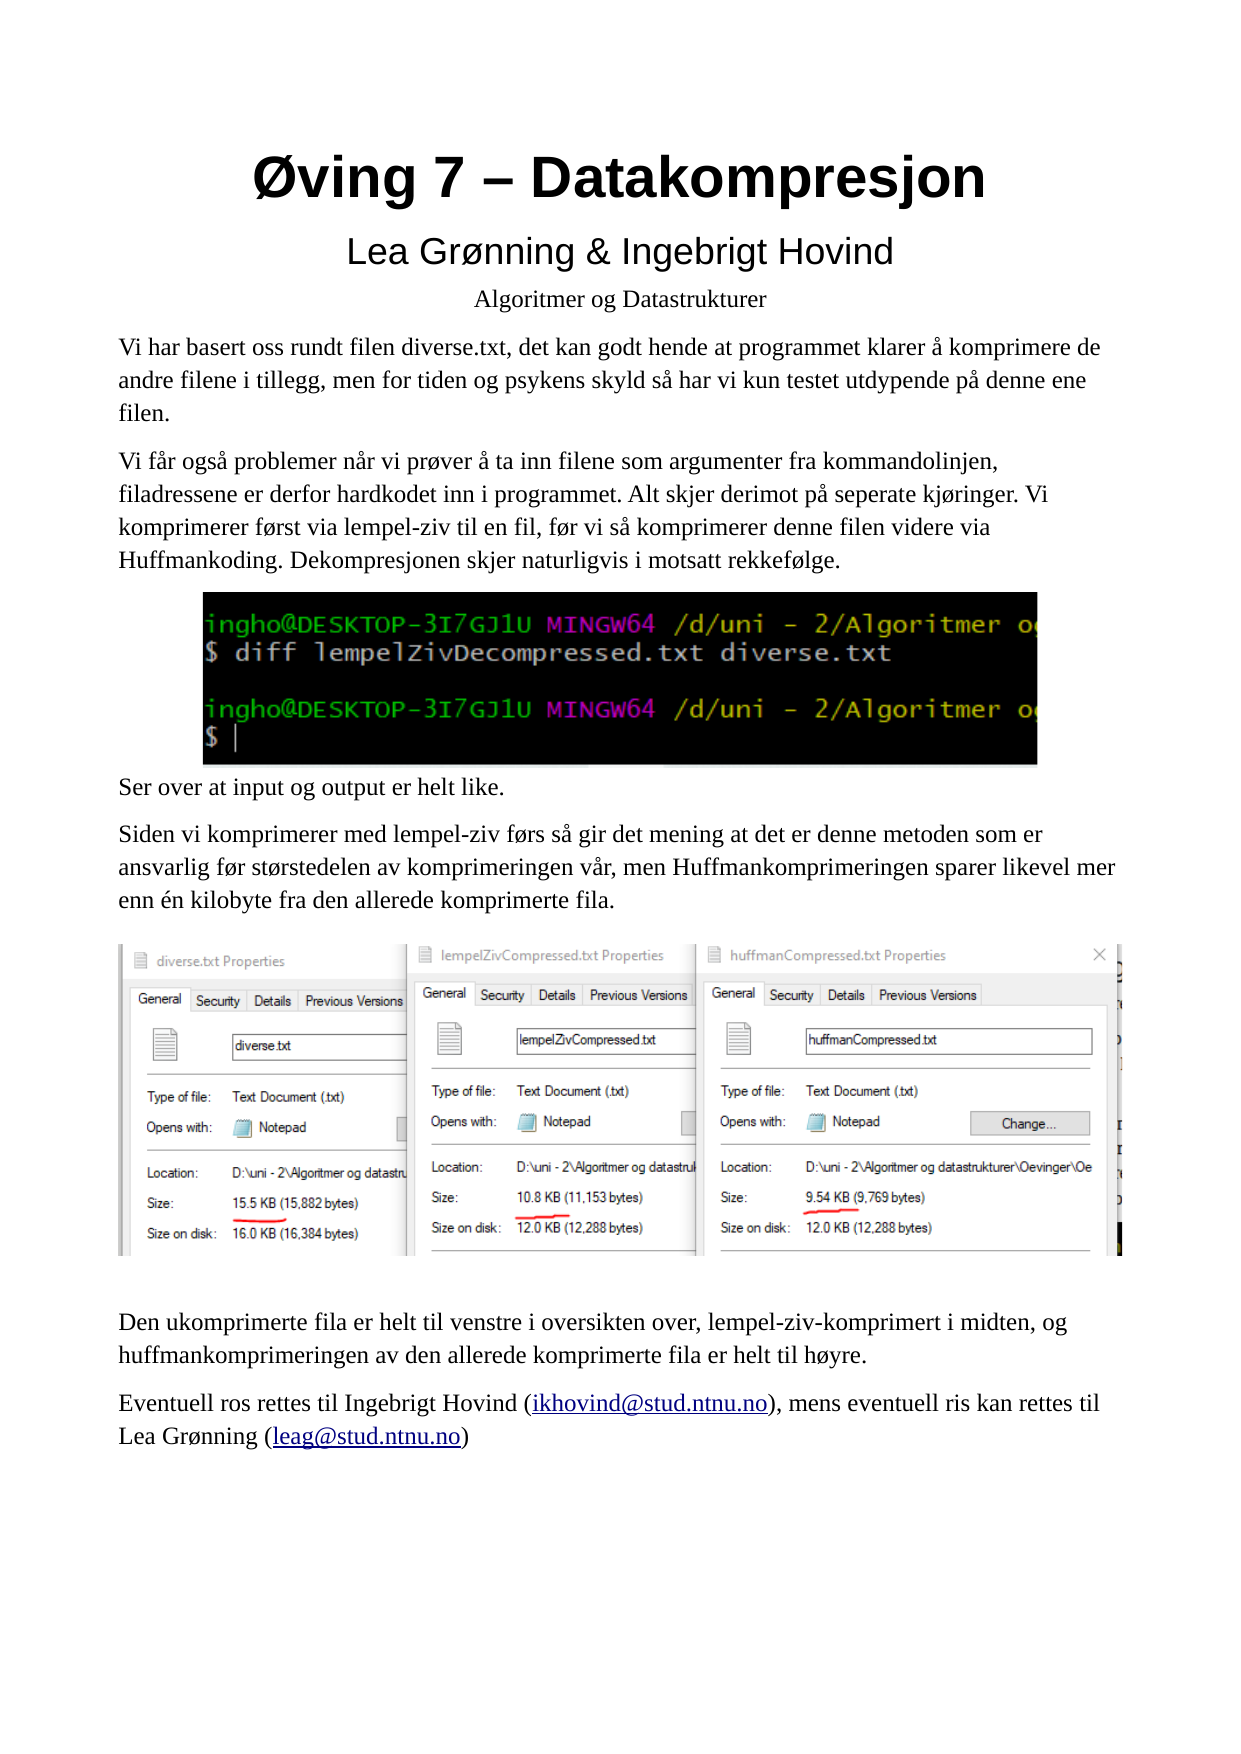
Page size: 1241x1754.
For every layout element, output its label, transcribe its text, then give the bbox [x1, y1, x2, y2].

text Den ukomprimerte fila er helt til venstre i oversikten over, lempel-ziv-komprimert i midten, og huffmankomprimeringen av den allerede komprimerte fila er helt til høyre. [118, 1307, 1122, 1369]
text Eventuell ros rettes til Ingebrigt Hovind (ikhovind@stud.ntnu.no), mens eventuell ris kan rettes til Lea Grønning (leag@stud.ntnu.no) [118, 1388, 1122, 1450]
title Øving 7 – Datakompresjon [118, 143, 1122, 210]
text Ser over at input og output er helt like. [118, 592, 1122, 801]
text Algoritmer og Datastrukturer [118, 284, 1122, 313]
text Vi har basert oss rundt filen diverse.txt, det kan godt hende at programmet klarer å komprimere de andre filene i tillegg, men for tiden og psykens skyld så har vi kun testet utdypende på denne ene filen. [118, 332, 1122, 427]
text Siden vi komprimerer med lempel-ziv førs så gir det mening at det er denne metoden som er ansvarlig før størstedelen av komprimeringen vår, men Huffmankomprimeringen sparer likevel mer enn én kilobyte fra den allerede komprimerte fila. [118, 819, 1122, 914]
subtitle Lea Grønning & Ingebrigt Hovind [118, 229, 1122, 272]
picture [118, 944, 1123, 1256]
picture [202, 592, 1038, 768]
text Vi får også problemer når vi prøver å ta inn filene som argumenter fra kommandolinjen, filadressene er derfor hardkodet inn i programmet. Alt skjer derimot på seperate kjøringer. Vi komprimerer først via lempel-ziv til en fil, før vi så komprimerer denne filen videre via Huffmankoding. Dekompresjonen skjer naturligvis i motsatt rekkefølge. [118, 446, 1122, 574]
